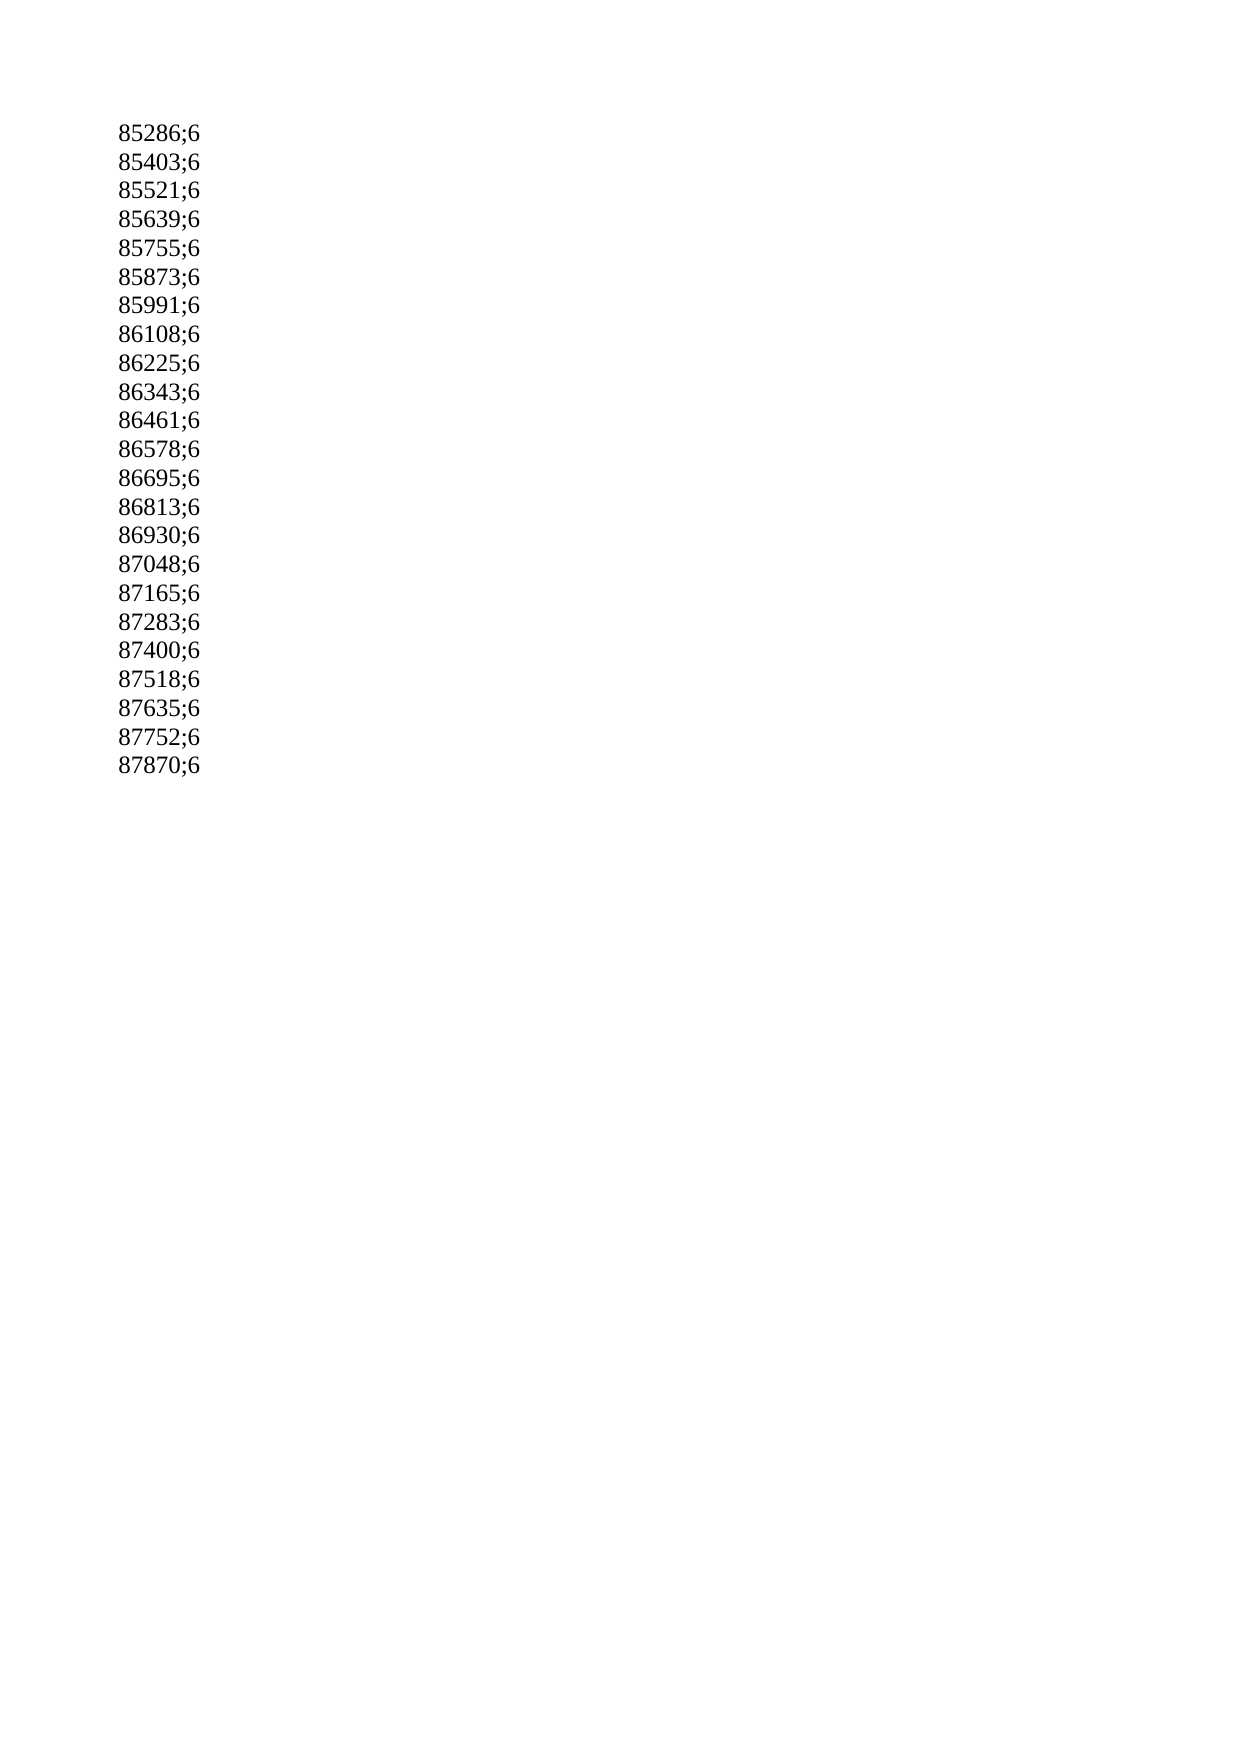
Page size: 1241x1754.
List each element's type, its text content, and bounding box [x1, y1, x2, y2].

text 87870;6 [118, 751, 1122, 779]
text 87048;6 [118, 549, 1122, 578]
text 85521;6 [118, 176, 1122, 204]
text 86108;6 [118, 319, 1122, 348]
text 85991;6 [118, 291, 1122, 319]
text 87165;6 [118, 578, 1122, 607]
text 85403;6 [118, 147, 1122, 176]
text 86343;6 [118, 377, 1122, 406]
text 86695;6 [118, 463, 1122, 492]
text 85755;6 [118, 233, 1122, 262]
text 87752;6 [118, 722, 1122, 751]
text 85873;6 [118, 262, 1122, 291]
text 87518;6 [118, 664, 1122, 693]
text 85639;6 [118, 204, 1122, 233]
text 86225;6 [118, 348, 1122, 377]
text 86461;6 [118, 406, 1122, 434]
text 87400;6 [118, 636, 1122, 664]
text 87283;6 [118, 607, 1122, 636]
text 87635;6 [118, 693, 1122, 722]
text 86930;6 [118, 521, 1122, 549]
text 86813;6 [118, 492, 1122, 521]
text 86578;6 [118, 434, 1122, 463]
text 85286;6 [118, 118, 1122, 147]
